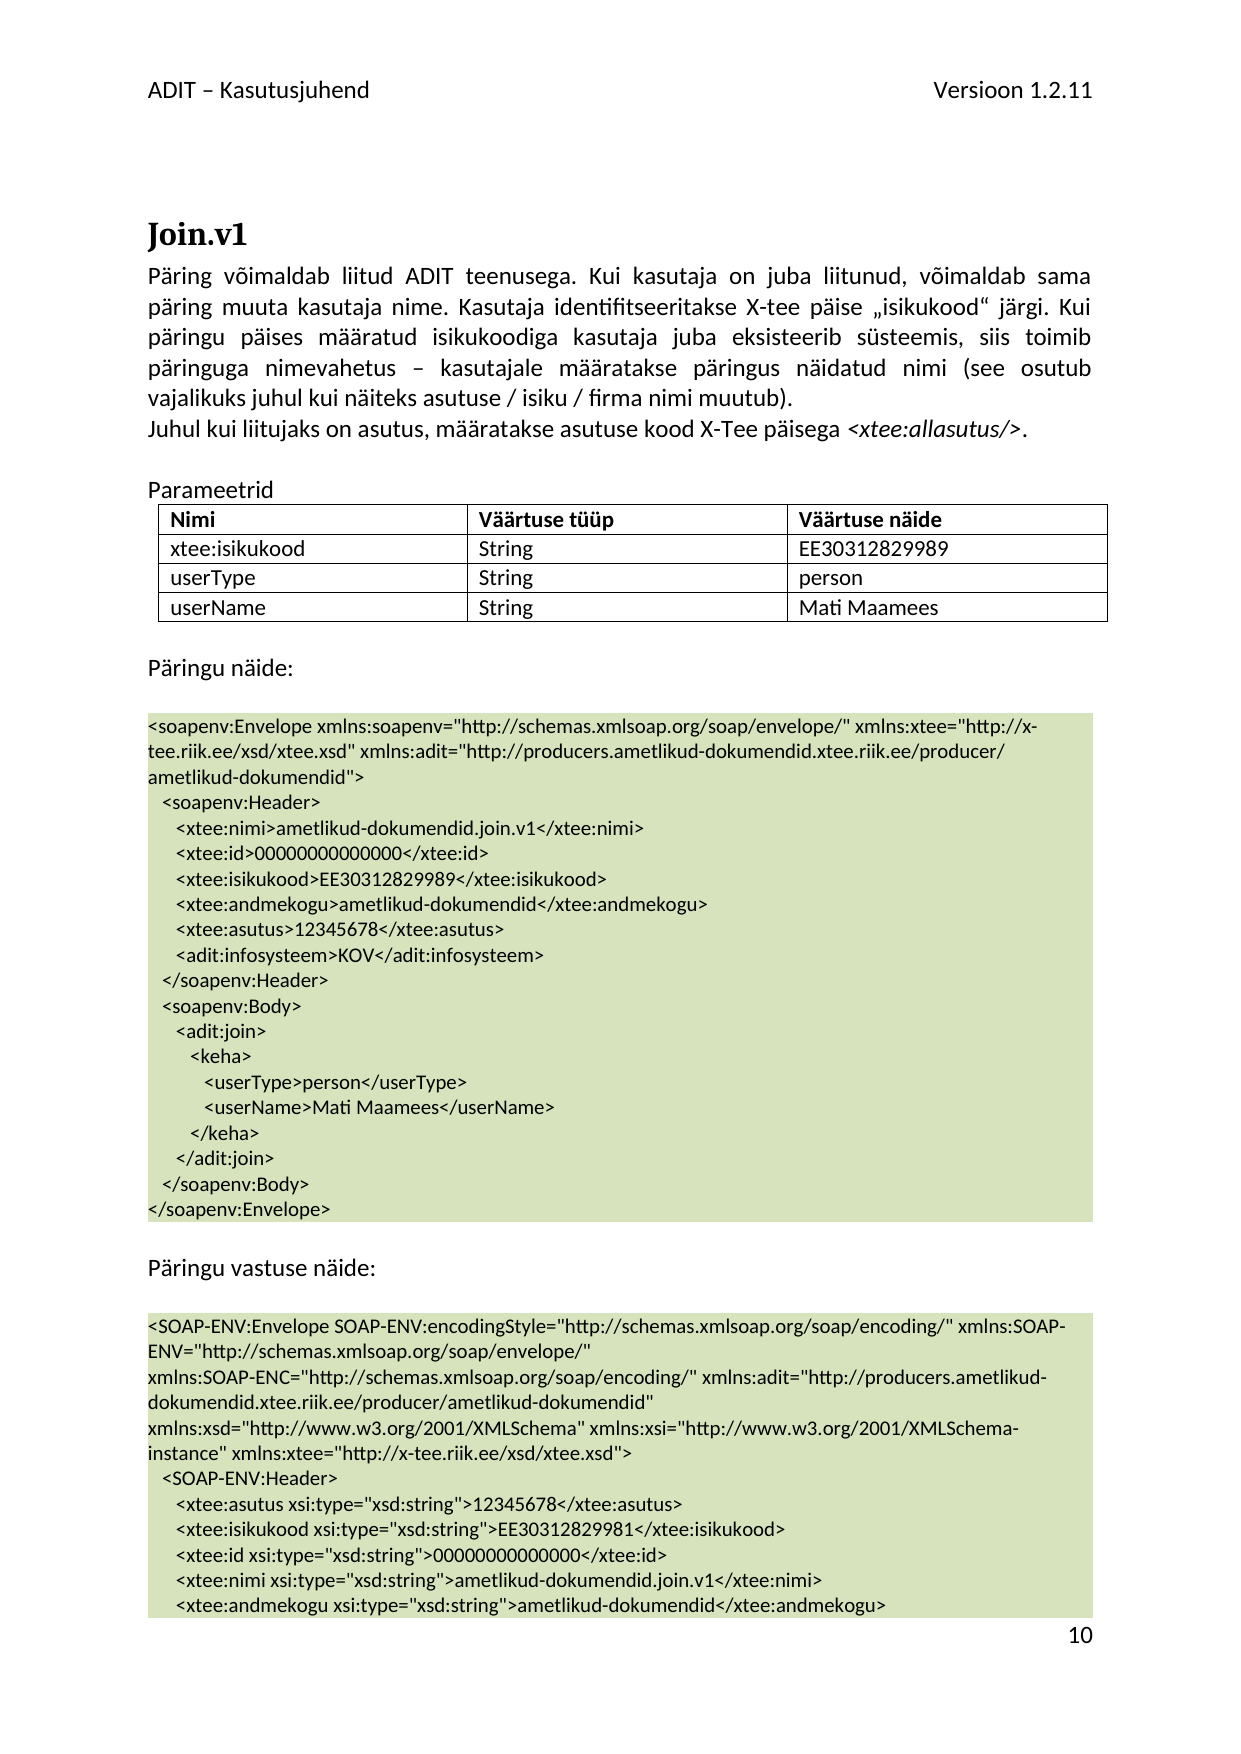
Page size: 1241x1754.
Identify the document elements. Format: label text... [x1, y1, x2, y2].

text Päringu vastuse näide: [148, 1252, 1093, 1283]
text <xtee:asutus xsi:type="xsd:string">12345678</xtee:asutus> [148, 1491, 1093, 1516]
text <soapenv:Header> [148, 789, 1093, 815]
table_cell String [468, 564, 787, 592]
table_cell xtee:isikukood [159, 535, 467, 562]
table_cell String [468, 593, 787, 621]
text <adit:join> [148, 1018, 1093, 1044]
text Päring võimaldab liitud ADIT teenusega. Kui kasutaja on juba liitunud, võimaldab sama päring muuta kasutaja nime. Kasutaja identifitseeritakse X-tee päise „isikukood“ järgi. Kui päringu päises määratud isikukoodiga kasutaja juba eksisteerib süsteemis, siis toimib päringuga nimevahetus – kasutajale määratakse päringus näidatud nimi (see osutub vajalikuks juhul kui näiteks asutuse / isiku / firma nimi muutub). [148, 260, 1093, 413]
text Päringu näide: [148, 652, 1093, 683]
table_cell String [468, 535, 787, 562]
text <soapenv:Envelope xmlns:soapenv="http://schemas.xmlsoap.org/soap/envelope/" xmlns:xtee="http://x-tee.riik.ee/xsd/xtee.xsd" xmlns:adit="http://producers.ametlikud-dokumendid.xtee.riik.ee/producer/ametlikud-dokumendid"> [148, 713, 1093, 789]
text <xtee:andmekogu>ametlikud-dokumendid</xtee:andmekogu> [148, 891, 1093, 917]
text </keha> [148, 1120, 1093, 1145]
text Juhul kui liitujaks on asutus, määratakse asutuse kood X-Tee päisega <xtee:allasutus/>. [148, 413, 1093, 443]
table_header Nimi [159, 505, 467, 533]
text </soapenv:Envelope> [148, 1196, 1093, 1222]
text <xtee:isikukood xsi:type="xsd:string">EE30312829981</xtee:isikukood> [148, 1516, 1093, 1542]
text <SOAP-ENV:Envelope SOAP-ENV:encodingStyle="http://schemas.xmlsoap.org/soap/encoding/" xmlns:SOAP-ENV="http://schemas.xmlsoap.org/soap/envelope/" xmlns:SOAP-ENC="http://schemas.xmlsoap.org/soap/encoding/" xmlns:adit="http://producers.ametlikud-dokumendid.xtee.riik.ee/producer/ametlikud-dokumendid" xmlns:xsd="http://www.w3.org/2001/XMLSchema" xmlns:xsi="http://www.w3.org/2001/XMLSchema-instance" xmlns:xtee="http://x-tee.riik.ee/xsd/xtee.xsd"> [148, 1313, 1093, 1466]
text <xtee:id xsi:type="xsd:string">00000000000000</xtee:id> [148, 1542, 1093, 1567]
text </soapenv:Header> [148, 967, 1093, 993]
text <soapenv:Body> [148, 993, 1093, 1018]
table_header Väärtuse näide [788, 505, 1107, 533]
text <userType>person</userType> [148, 1069, 1093, 1094]
text <xtee:asutus>12345678</xtee:asutus> [148, 917, 1093, 942]
text <xtee:nimi>ametlikud-dokumendid.join.v1</xtee:nimi> [148, 815, 1093, 840]
text </soapenv:Body> [148, 1171, 1093, 1196]
text <adit:infosysteem>KOV</adit:infosysteem> [148, 942, 1093, 967]
text Parameetrid [148, 474, 1093, 504]
text <xtee:andmekogu xsi:type="xsd:string">ametlikud-dokumendid</xtee:andmekogu> [148, 1593, 1093, 1618]
table_cell userName [159, 593, 467, 621]
text <xtee:id>00000000000000</xtee:id> [148, 840, 1093, 866]
text <SOAP-ENV:Header> [148, 1466, 1093, 1491]
text <xtee:isikukood>EE30312829989</xtee:isikukood> [148, 866, 1093, 891]
text </adit:join> [148, 1145, 1093, 1171]
text <userName>Mati Maamees</userName> [148, 1094, 1093, 1120]
table_cell person [788, 564, 1107, 592]
table_header Väärtuse tüüp [468, 505, 787, 533]
text <xtee:nimi xsi:type="xsd:string">ametlikud-dokumendid.join.v1</xtee:nimi> [148, 1567, 1093, 1593]
table_cell Mati Maamees [788, 593, 1107, 621]
subtitle Join.v1 [148, 216, 1093, 254]
text <keha> [148, 1044, 1093, 1069]
table_cell EE30312829989 [788, 535, 1107, 562]
table_cell userType [159, 564, 467, 592]
